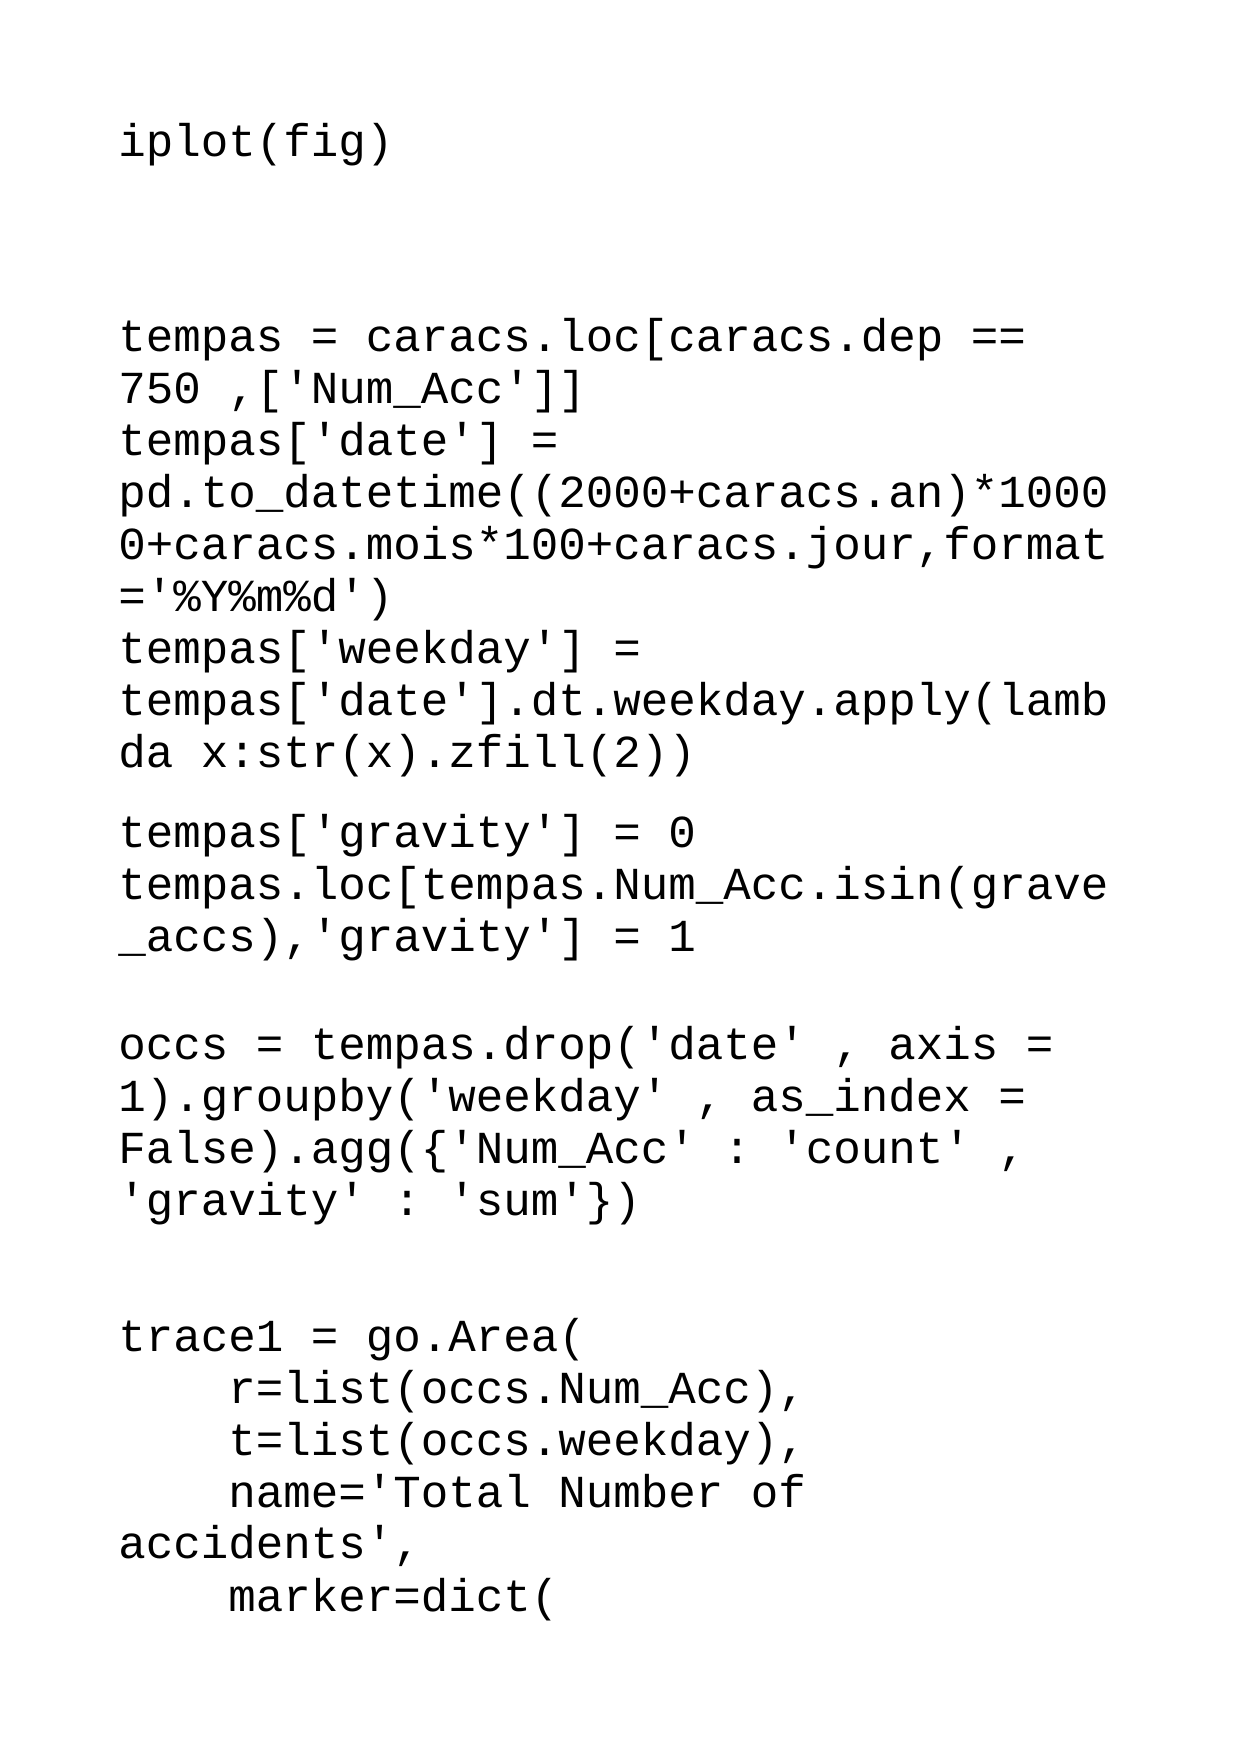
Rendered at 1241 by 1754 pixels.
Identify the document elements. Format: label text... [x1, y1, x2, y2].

text iplot(fig) [118, 118, 1122, 170]
text tempas['gravity'] = 0 [118, 809, 1122, 861]
text name='Total Number of accidents', [118, 1469, 1122, 1573]
text trace1 = go.Area( [118, 1313, 1122, 1365]
text r=list(occs.Num_Acc), [118, 1365, 1122, 1417]
text t=list(occs.weekday), [118, 1417, 1122, 1469]
text marker=dict( [118, 1573, 1122, 1625]
text occs = tempas.drop('date' , axis = 1).groupby('weekday' , as_index = False).agg({'Num_Acc' : 'count' , 'gravity' : 'sum'}) [118, 1021, 1122, 1229]
text tempas.loc[tempas.Num_Acc.isin(grave_accs),'gravity'] = 1 [118, 861, 1122, 965]
text tempas = caracs.loc[caracs.dep == 750 ,['Num_Acc']] [118, 313, 1122, 417]
text tempas['weekday'] = tempas['date'].dt.weekday.apply(lambda x:str(x).zfill(2)) [118, 625, 1122, 781]
text tempas['date'] = pd.to_datetime((2000+caracs.an)*10000+caracs.mois*100+caracs.jour,format='%Y%m%d') [118, 417, 1122, 625]
